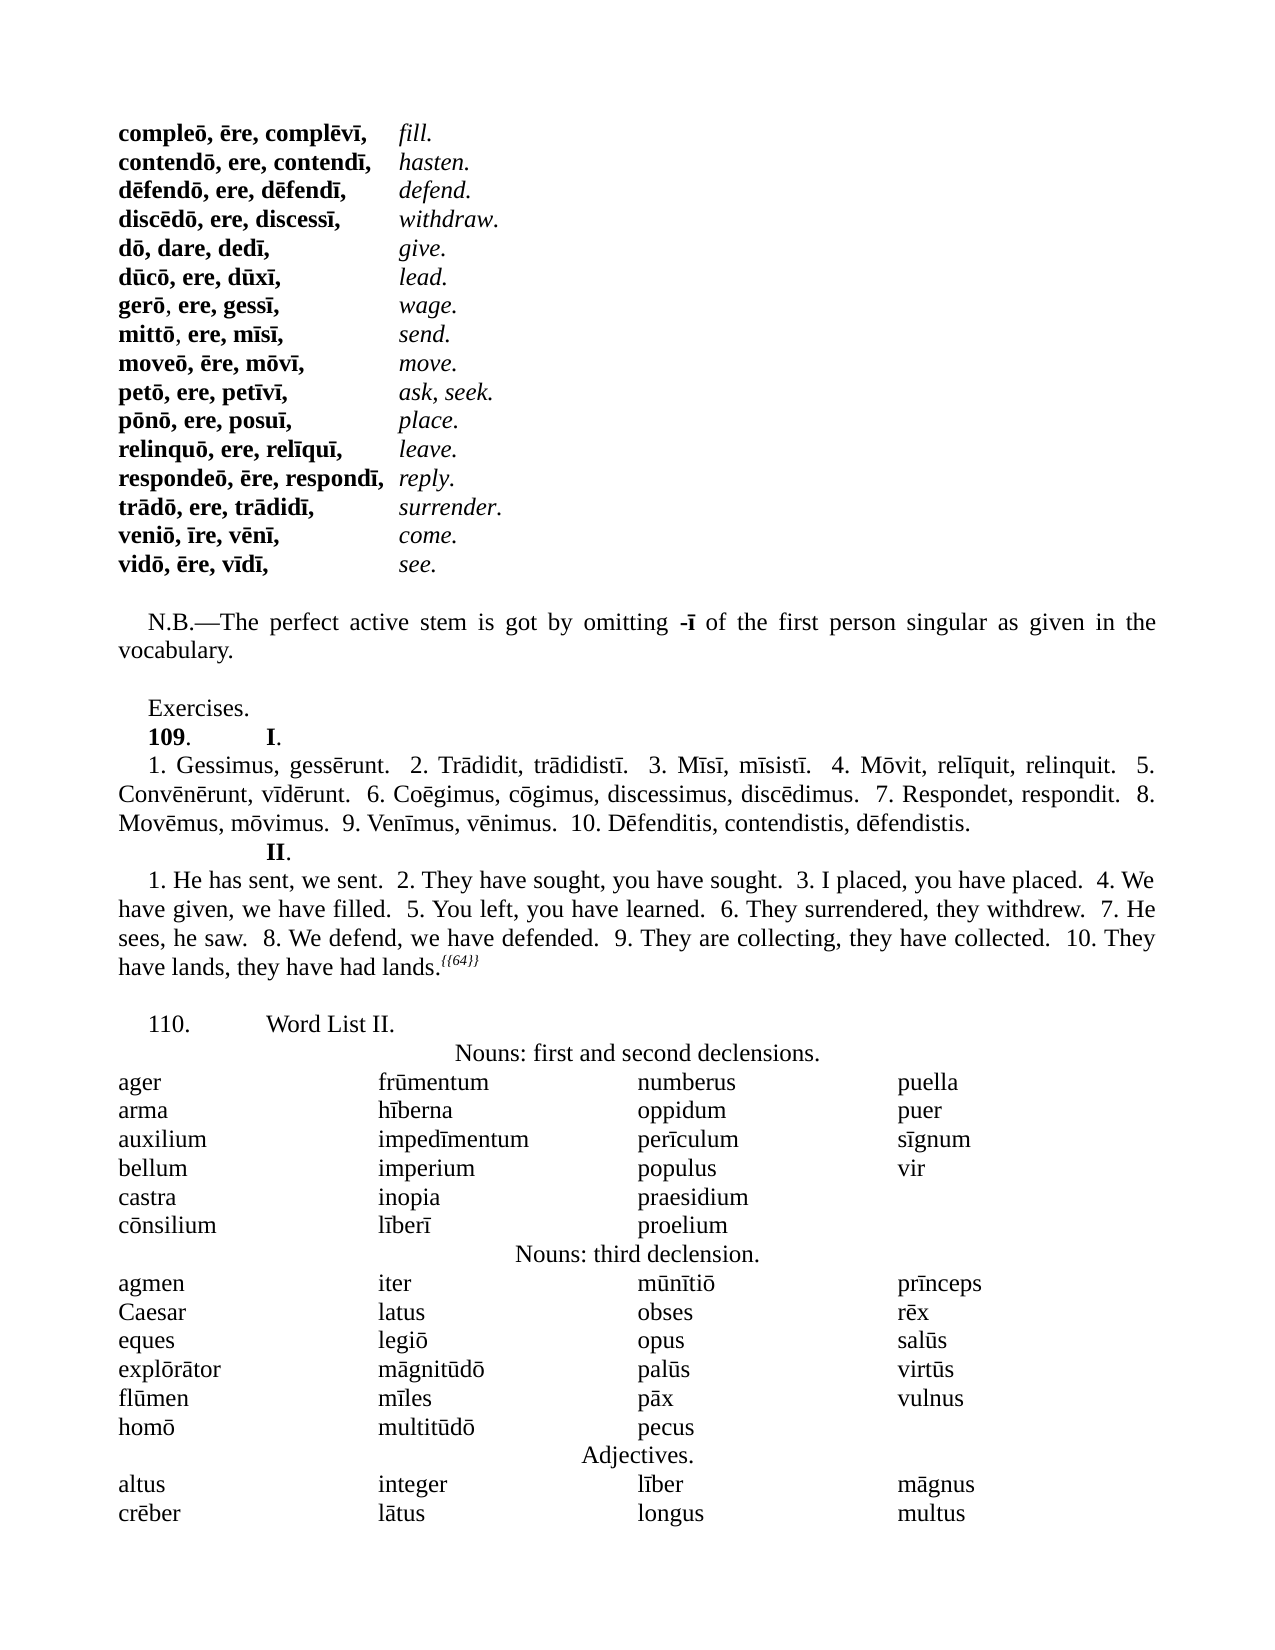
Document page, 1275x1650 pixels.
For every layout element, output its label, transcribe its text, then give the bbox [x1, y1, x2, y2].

text auxilium [118, 1124, 378, 1153]
text cōnsilium [118, 1211, 378, 1239]
text impedīmentum [378, 1124, 637, 1153]
text frūmentum [378, 1067, 637, 1096]
text latus [378, 1297, 637, 1326]
text pecus [637, 1412, 897, 1441]
text respondeō, ēre, respondī, reply. [118, 463, 1157, 492]
text opus [637, 1326, 897, 1354]
text contendō, ere, contendī, hasten. [118, 147, 1157, 176]
text N.B.—The perfect active stem is got by omitting -ī of the first person singular as given in the vocabulary. [118, 607, 1157, 664]
text puer [897, 1096, 1157, 1124]
text hīberna [378, 1096, 637, 1124]
text ager [118, 1067, 378, 1096]
text trādō, ere, trādidī, surrender. [118, 492, 1157, 521]
text moveō, ēre, mōvī, move. [118, 348, 1157, 377]
text crēber [118, 1498, 378, 1527]
text pōnō, ere, posuī, place. [118, 406, 1157, 434]
text mīles [378, 1383, 637, 1412]
text longus [637, 1498, 897, 1527]
text relinquō, ere, relīquī, leave. [118, 434, 1157, 463]
text flūmen [118, 1383, 378, 1412]
text Caesar [118, 1297, 378, 1326]
text perīculum [637, 1124, 897, 1153]
text arma [118, 1096, 378, 1124]
text māgnus [897, 1469, 1157, 1498]
text Exercises. [118, 693, 1157, 722]
text II. [118, 837, 1157, 866]
text gerō, ere, gessī, wage. [118, 291, 1157, 319]
text palūs [637, 1354, 897, 1383]
text altus [118, 1469, 378, 1498]
text veniō, īre, vēnī, come. [118, 521, 1157, 549]
text Nouns: first and second declensions. [118, 1038, 1157, 1067]
text rēx [897, 1297, 1157, 1326]
text sīgnum [897, 1124, 1157, 1153]
text integer [378, 1469, 637, 1498]
text obses [637, 1297, 897, 1326]
text līber [637, 1469, 897, 1498]
text imperium [378, 1153, 637, 1182]
text inopia [378, 1182, 637, 1211]
text iter [378, 1268, 637, 1297]
text 1. Gessimus, gessērunt. 2. Trādidit, trādidistī. 3. Mīsī, mīsistī. 4. Mōvit, relīquit, relinquit. 5. Convēnērunt, vīdērunt. 6. Coēgimus, cōgimus, discessimus, discēdimus. 7. Respondet, respondit. 8. Movēmus, mōvimus. 9. Venīmus, vēnimus. 10. Dēfenditis, contendistis, dēfendistis. [118, 751, 1157, 837]
text māgnitūdō [378, 1354, 637, 1383]
text 109. I. [118, 722, 1157, 751]
text numberus [637, 1067, 897, 1096]
text Nouns: third declension. [118, 1239, 1157, 1268]
text 1. He has sent, we sent. 2. They have sought, you have sought. 3. I placed, you have placed. 4. We have given, we have filled. 5. You left, you have learned. 6. They surrendered, they withdrew. 7. He sees, he saw. 8. We defend, we have defended. 9. They are collecting, they have collected. 10. They have lands, they have had lands.{{64}} [118, 866, 1157, 981]
text Adjectives. [118, 1441, 1157, 1469]
text multitūdō [378, 1412, 637, 1441]
text prīnceps [897, 1268, 1157, 1297]
text populus [637, 1153, 897, 1182]
text salūs [897, 1326, 1157, 1354]
text castra [118, 1182, 378, 1211]
text eques [118, 1326, 378, 1354]
text mittō, ere, mīsī, send. [118, 319, 1157, 348]
text lātus [378, 1498, 637, 1527]
text bellum [118, 1153, 378, 1182]
text puella [897, 1067, 1157, 1096]
text vidō, ēre, vīdī, see. [118, 549, 1157, 578]
text vir [897, 1153, 1157, 1182]
text compleō, ēre, complēvī, fill. [118, 118, 1157, 147]
text proelium [637, 1211, 897, 1239]
text multus [897, 1498, 1157, 1527]
text līberī [378, 1211, 637, 1239]
text pāx [637, 1383, 897, 1412]
text petō, ere, petīvī, ask, seek. [118, 377, 1157, 406]
text dō, dare, dedī, give. [118, 233, 1157, 262]
text agmen [118, 1268, 378, 1297]
text dūcō, ere, dūxī, lead. [118, 262, 1157, 291]
text 110. Word List II. [118, 1009, 1157, 1038]
text explōrātor [118, 1354, 378, 1383]
text legiō [378, 1326, 637, 1354]
text homō [118, 1412, 378, 1441]
text praesidium [637, 1182, 897, 1211]
text dēfendō, ere, dēfendī, defend. [118, 176, 1157, 204]
text vulnus [897, 1383, 1157, 1412]
text discēdō, ere, discessī, withdraw. [118, 204, 1157, 233]
text mūnītiō [637, 1268, 897, 1297]
text virtūs [897, 1354, 1157, 1383]
text oppidum [637, 1096, 897, 1124]
